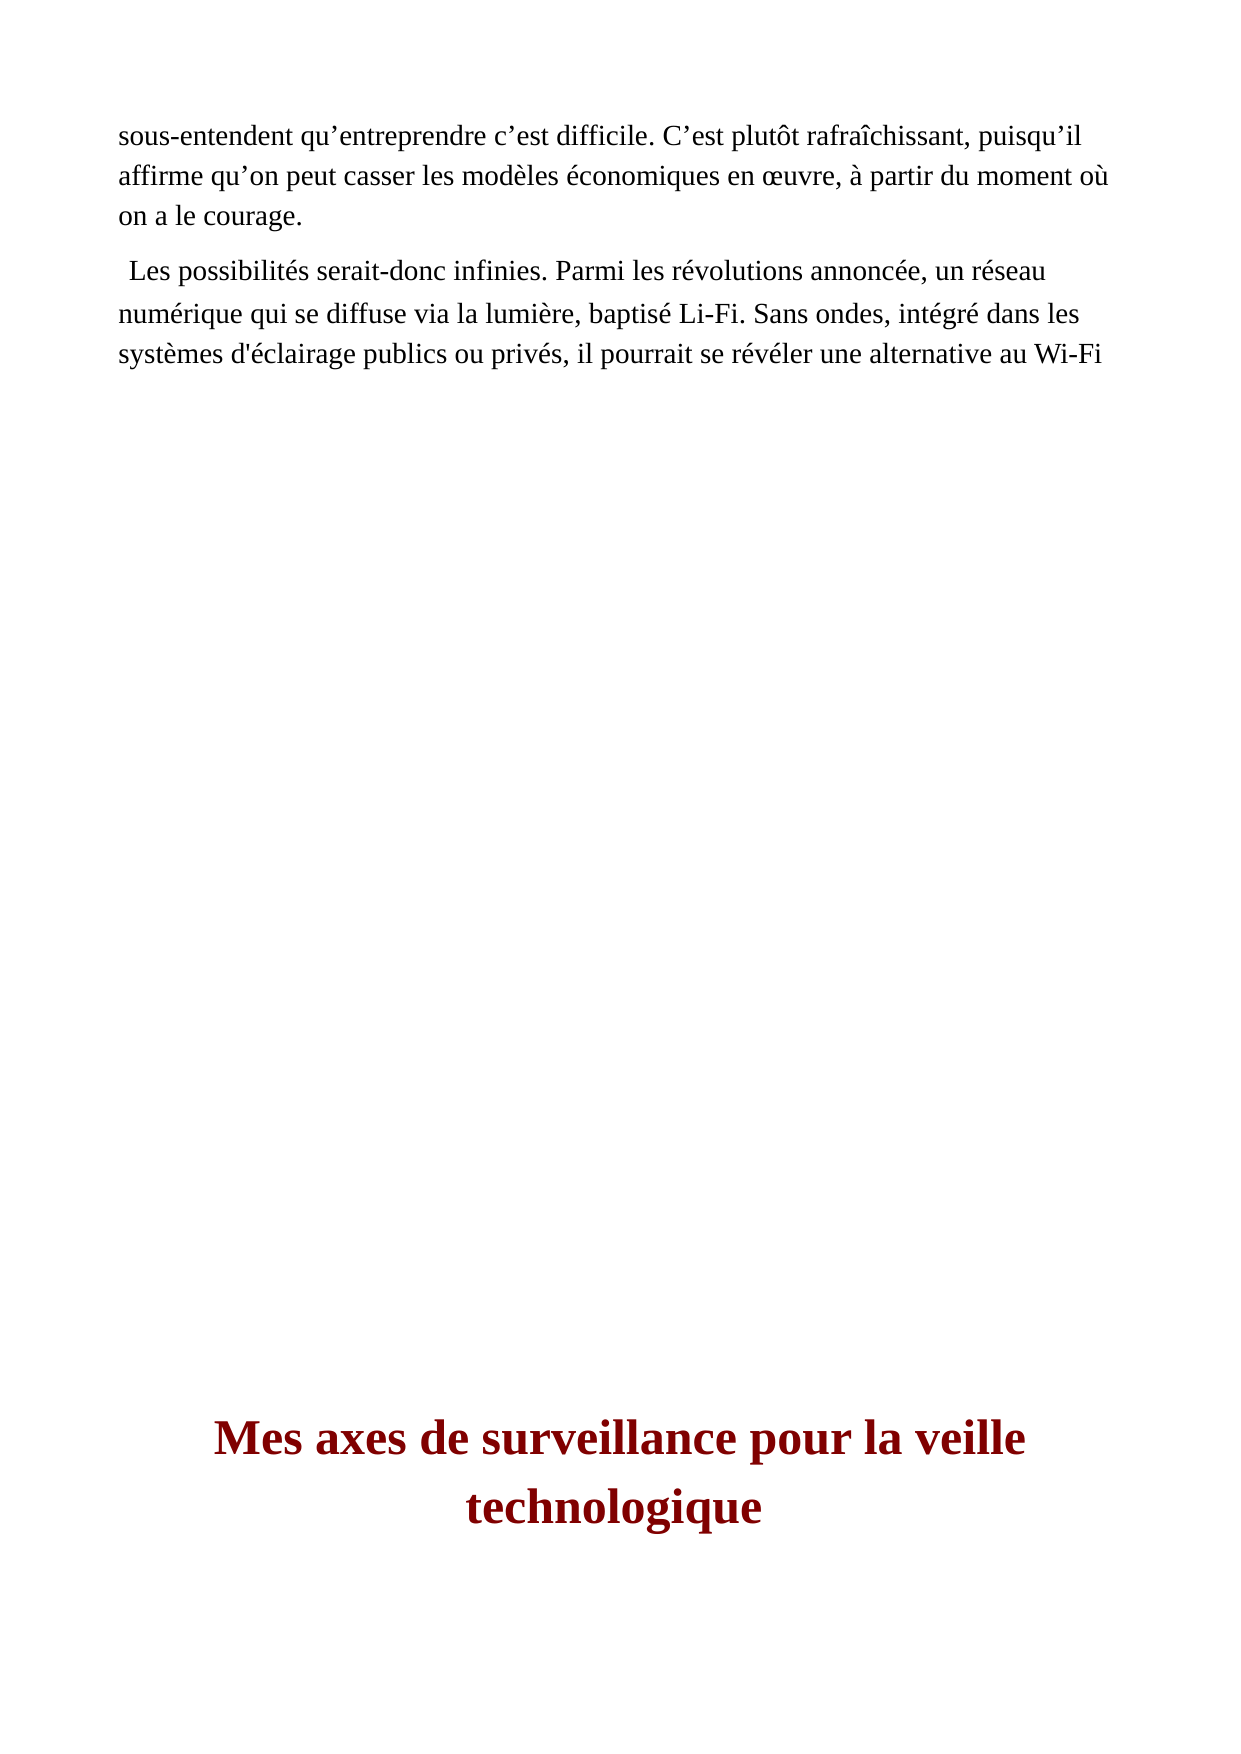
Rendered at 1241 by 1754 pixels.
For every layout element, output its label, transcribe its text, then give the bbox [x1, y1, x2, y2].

text Mes axes de surveillance pour la veille technologique [118, 1407, 1122, 1534]
text sous-entendent qu’entreprendre c’est difficile. C’est plutôt rafraîchissant, puisqu’il affirme qu’on peut casser les modèles économiques en œuvre, à partir du moment où on a le courage. Les possibilités serait-donc infinies. Parmi les révolutions annoncée, un réseau numérique qui se diffuse via la lumière, baptisé Li-Fi. Sans ondes, intégré dans les systèmes d'éclairage publics ou privés, il pourrait se révéler une alternative au Wi-Fi [118, 118, 1122, 370]
